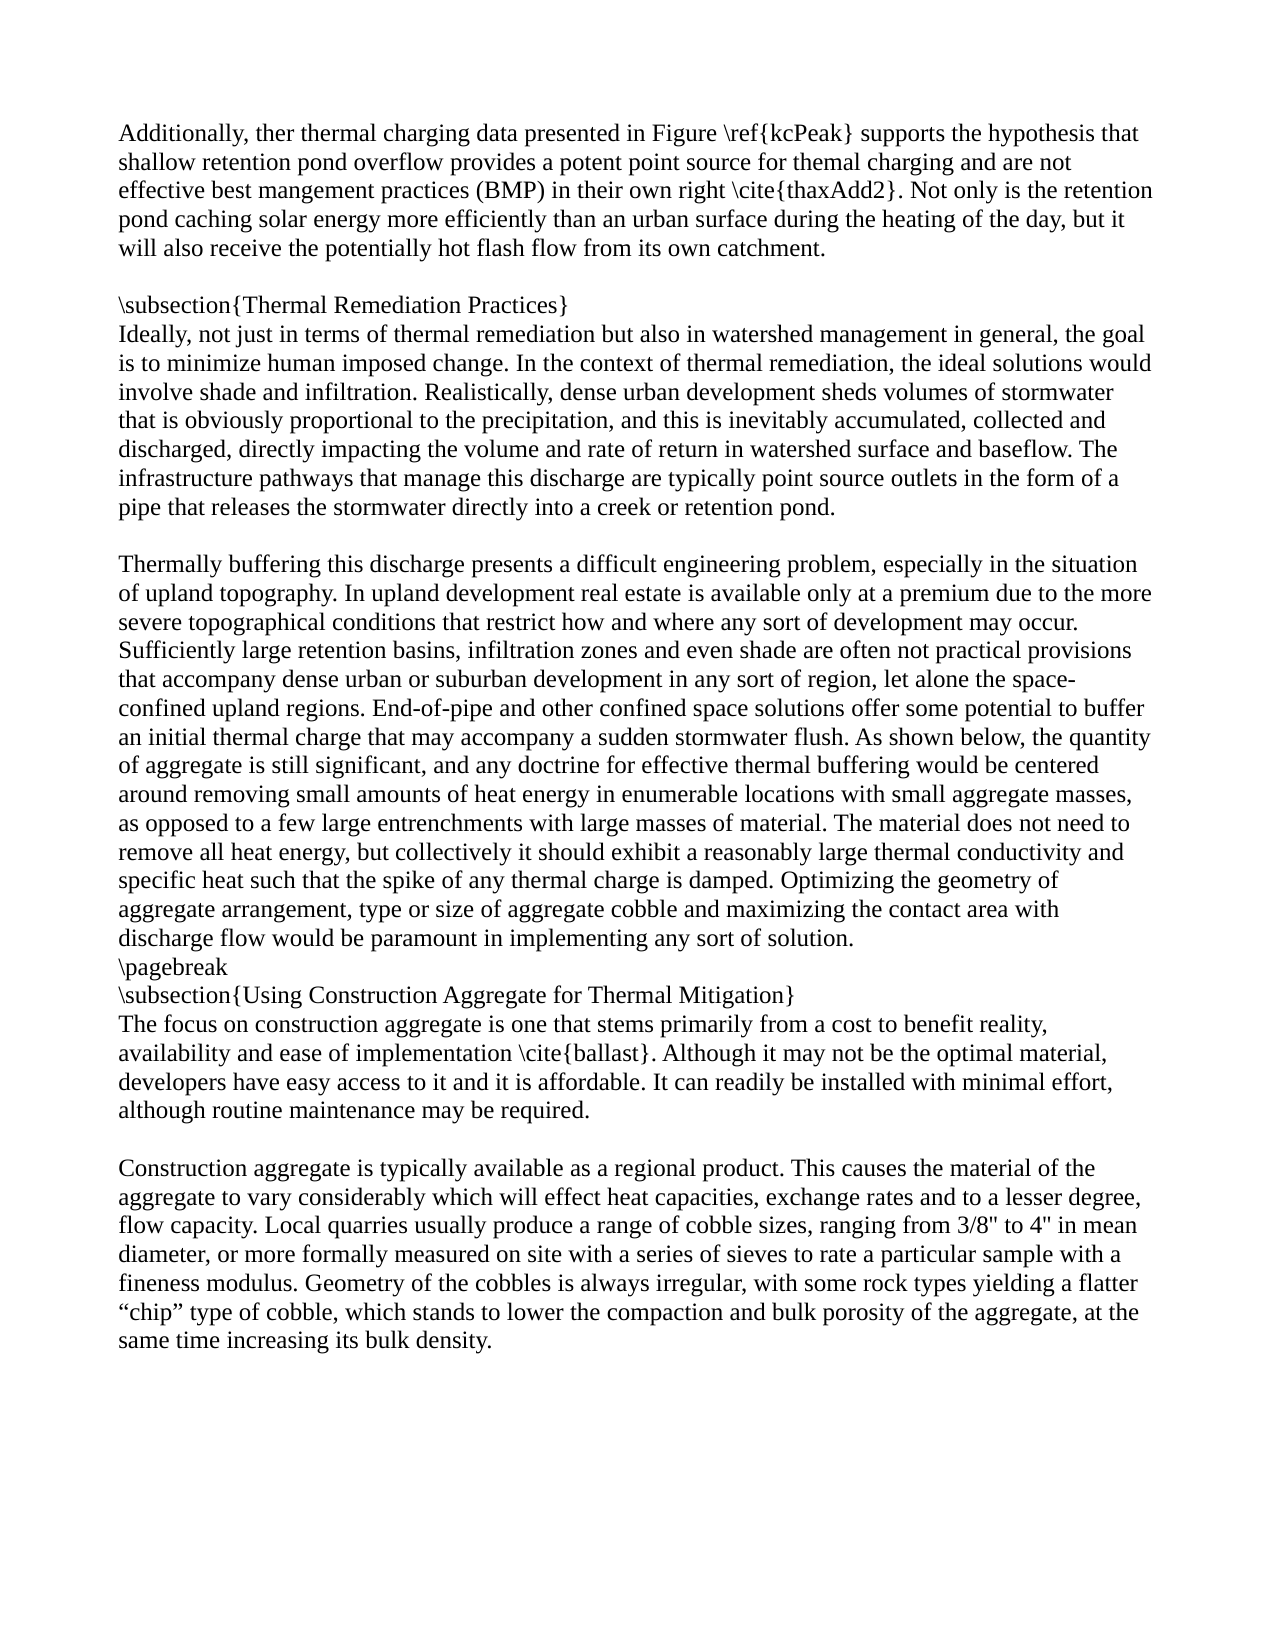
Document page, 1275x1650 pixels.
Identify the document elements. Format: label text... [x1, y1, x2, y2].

text The focus on construction aggregate is one that stems primarily from a cost to benefit reality, availability and ease of implementation \cite{ballast}. Although it may not be the optimal material, developers have easy access to it and it is affordable. It can readily be installed with minimal effort, although routine maintenance may be required. [118, 1009, 1157, 1124]
text Construction aggregate is typically available as a regional product. This causes the material of the aggregate to vary considerably which will effect heat capacities, exchange rates and to a lesser degree, flow capacity. Local quarries usually produce a range of cobble sizes, ranging from 3/8'' to 4'' in mean diameter, or more formally measured on site with a series of sieves to rate a particular sample with a fineness modulus. Geometry of the cobbles is always irregular, with some rock types yielding a flatter “chip” type of cobble, which stands to lower the compaction and bulk porosity of the aggregate, at the same time increasing its bulk density. [118, 1153, 1157, 1354]
text \subsection{Using Construction Aggregate for Thermal Mitigation} [118, 981, 1157, 1009]
text \subsection{Thermal Remediation Practices} [118, 291, 1157, 319]
text Thermally buffering this discharge presents a difficult engineering problem, especially in the situation of upland topography. In upland development real estate is available only at a premium due to the more severe topographical conditions that restrict how and where any sort of development may occur. Sufficiently large retention basins, infiltration zones and even shade are often not practical provisions that accompany dense urban or suburban development in any sort of region, let alone the space-confined upland regions. End-of-pipe and other confined space solutions offer some potential to buffer an initial thermal charge that may accompany a sudden stormwater flush. As shown below, the quantity of aggregate is still significant, and any doctrine for effective thermal buffering would be centered around removing small amounts of heat energy in enumerable locations with small aggregate masses, as opposed to a few large entrenchments with large masses of material. The material does not need to remove all heat energy, but collectively it should exhibit a reasonably large thermal conductivity and specific heat such that the spike of any thermal charge is damped. Optimizing the geometry of aggregate arrangement, type or size of aggregate cobble and maximizing the contact area with discharge flow would be paramount in implementing any sort of solution. [118, 549, 1157, 952]
text Additionally, ther thermal charging data presented in Figure \ref{kcPeak} supports the hypothesis that shallow retention pond overflow provides a potent point source for themal charging and are not effective best mangement practices (BMP) in their own right \cite{thaxAdd2}. Not only is the retention pond caching solar energy more efficiently than an urban surface during the heating of the day, but it will also receive the potentially hot flash flow from its own catchment. [118, 118, 1157, 262]
text Ideally, not just in terms of thermal remediation but also in watershed management in general, the goal is to minimize human imposed change. In the context of thermal remediation, the ideal solutions would involve shade and infiltration. Realistically, dense urban development sheds volumes of stormwater that is obviously proportional to the precipitation, and this is inevitably accumulated, collected and discharged, directly impacting the volume and rate of return in watershed surface and baseflow. The infrastructure pathways that manage this discharge are typically point source outlets in the form of a pipe that releases the stormwater directly into a creek or retention pond. [118, 319, 1157, 521]
text \pagebreak [118, 952, 1157, 981]
